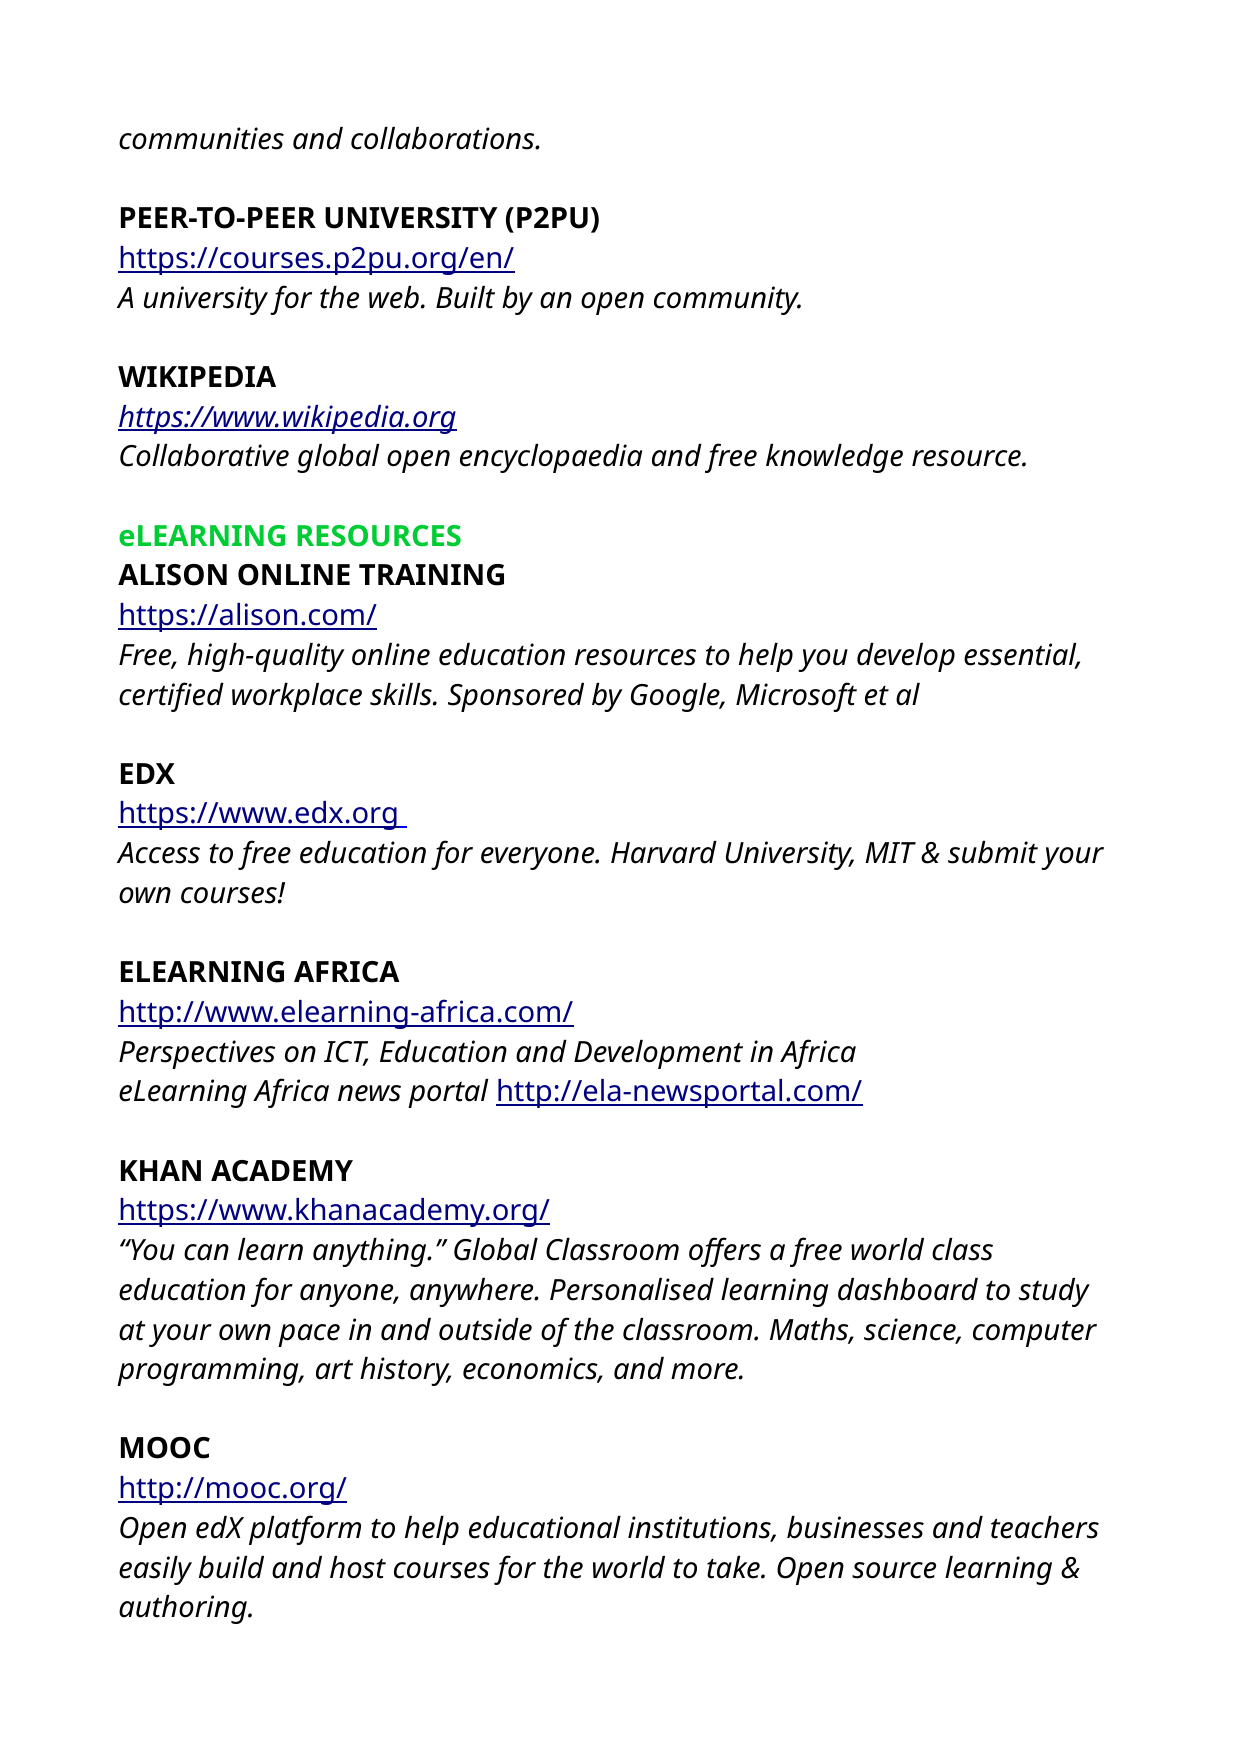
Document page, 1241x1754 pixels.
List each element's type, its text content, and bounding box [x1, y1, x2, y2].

text Open edX platform to help educational institutions, businesses and teachers easily build and host courses for the world to take. Open source learning & authoring. [118, 1507, 1122, 1626]
text Access to free education for everyone. Harvard University, MIT & submit your own courses! [118, 832, 1122, 912]
text https://www.khanacademy.org/ [118, 1190, 1122, 1229]
text eLearning Africa news portal http://ela-newsportal.com/ [118, 1071, 1122, 1110]
text Perspectives on ICT, Education and Development in Africa [118, 1031, 1122, 1071]
text MOOC [118, 1428, 1122, 1467]
text Free, high-quality online education resources to help you develop essential, certified workplace skills. Sponsored by Google, Microsoft et al [118, 634, 1122, 713]
text http://www.elearning-africa.com/ [118, 991, 1122, 1031]
text EDX [118, 753, 1122, 793]
text A university for the web. Built by an open community. [118, 277, 1122, 317]
text eLEARNING RESOURCES [118, 515, 1122, 555]
text http://mooc.org/ [118, 1467, 1122, 1507]
text KHAN ACADEMY [118, 1150, 1122, 1190]
text https://courses.p2pu.org/en/ [118, 237, 1122, 277]
text “You can learn anything.” Global Classroom offers a free world class education for anyone, anywhere. Personalised learning dashboard to study at your own pace in and outside of the classroom. Maths, science, computer programming, art history, economics, and more. [118, 1229, 1122, 1388]
text PEER-TO-PEER UNIVERSITY (P2PU) [118, 197, 1122, 237]
text https://www.edx.org [118, 793, 1122, 832]
text ALISON ONLINE TRAINING [118, 555, 1122, 594]
text https://www.wikipedia.org [118, 396, 1122, 436]
text ELEARNING AFRICA [118, 952, 1122, 991]
text Collaborative global open encyclopaedia and free knowledge resource. [118, 436, 1122, 475]
text https://alison.com/ [118, 594, 1122, 634]
text communities and collaborations. [118, 118, 1122, 158]
text WIKIPEDIA [118, 356, 1122, 396]
